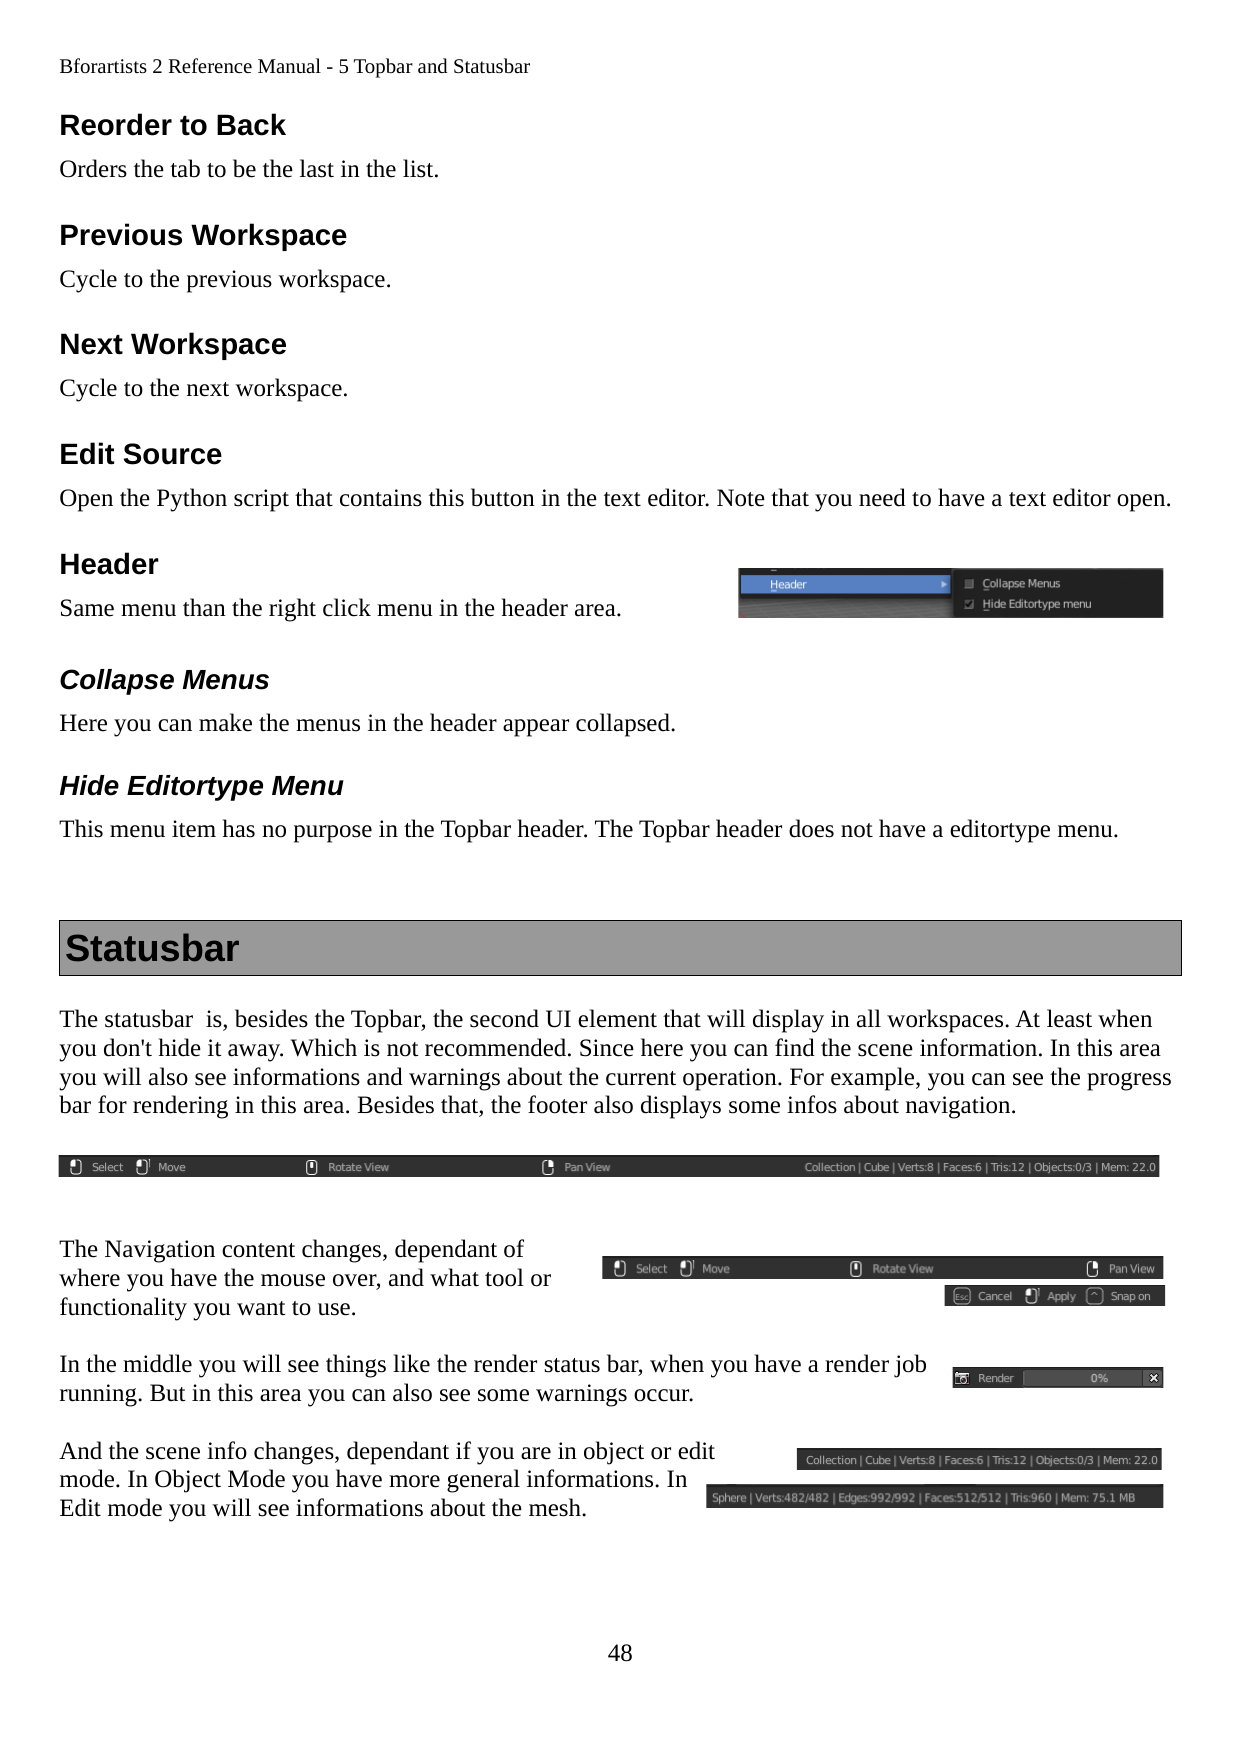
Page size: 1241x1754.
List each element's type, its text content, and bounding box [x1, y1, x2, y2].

subtitle Header [59, 547, 1181, 581]
text And the scene info changes, dependant if you are in object or edit mode. In Object Mode you have more general informations. In Edit mode you will see informations about the mesh. [59, 1436, 1181, 1522]
text The Navigation content changes, dependant of where you have the mouse over, and what tool or functionality you want to use. [59, 1234, 1181, 1321]
picture [738, 568, 1164, 618]
picture [796, 1448, 1162, 1470]
text In the middle you will see things like the render status bar, when you have a render job running. But in this area you can also see some warnings occur. [59, 1349, 1181, 1407]
text Orders the tab to be the last in the list. [59, 154, 1181, 182]
subtitle Reorder to Back [59, 107, 1181, 141]
subtitle Previous Workspace [59, 217, 1181, 251]
text Here you can make the menus in the header appear collapsed. [59, 708, 1181, 736]
text This menu item has no purpose in the Topbar header. The Topbar header does not have a editortype menu. [59, 814, 1181, 842]
table_header Statusbar [60, 921, 1181, 975]
subtitle Next Workspace [59, 327, 1181, 361]
text Cycle to the previous workspace. [59, 264, 1181, 292]
subtitle Edit Source [59, 437, 1181, 471]
picture [58, 1155, 1160, 1177]
picture [706, 1484, 1164, 1508]
text Same menu than the right click menu in the header area. [59, 593, 1181, 622]
subtitle Hide Editortype Menu [59, 769, 1181, 801]
picture [944, 1285, 1166, 1306]
text The statusbar is, besides the Topbar, the second UI element that will display in all workspaces. At least when you don't hide it away. Which is not recommended. Since here you can find the scene information. In this area you will also see informations and warnings about the current operation. For example, you can see the progress bar for rendering in this area. Besides that, the footer also displays some infos about navigation. [59, 1004, 1181, 1119]
picture [602, 1256, 1164, 1279]
text Cycle to the next workspace. [59, 373, 1181, 402]
picture [952, 1367, 1164, 1388]
text Open the Python script that contains this button in the text editor. Note that you need to have a text editor open. [59, 483, 1181, 512]
subtitle Collapse Menus [59, 663, 1181, 695]
